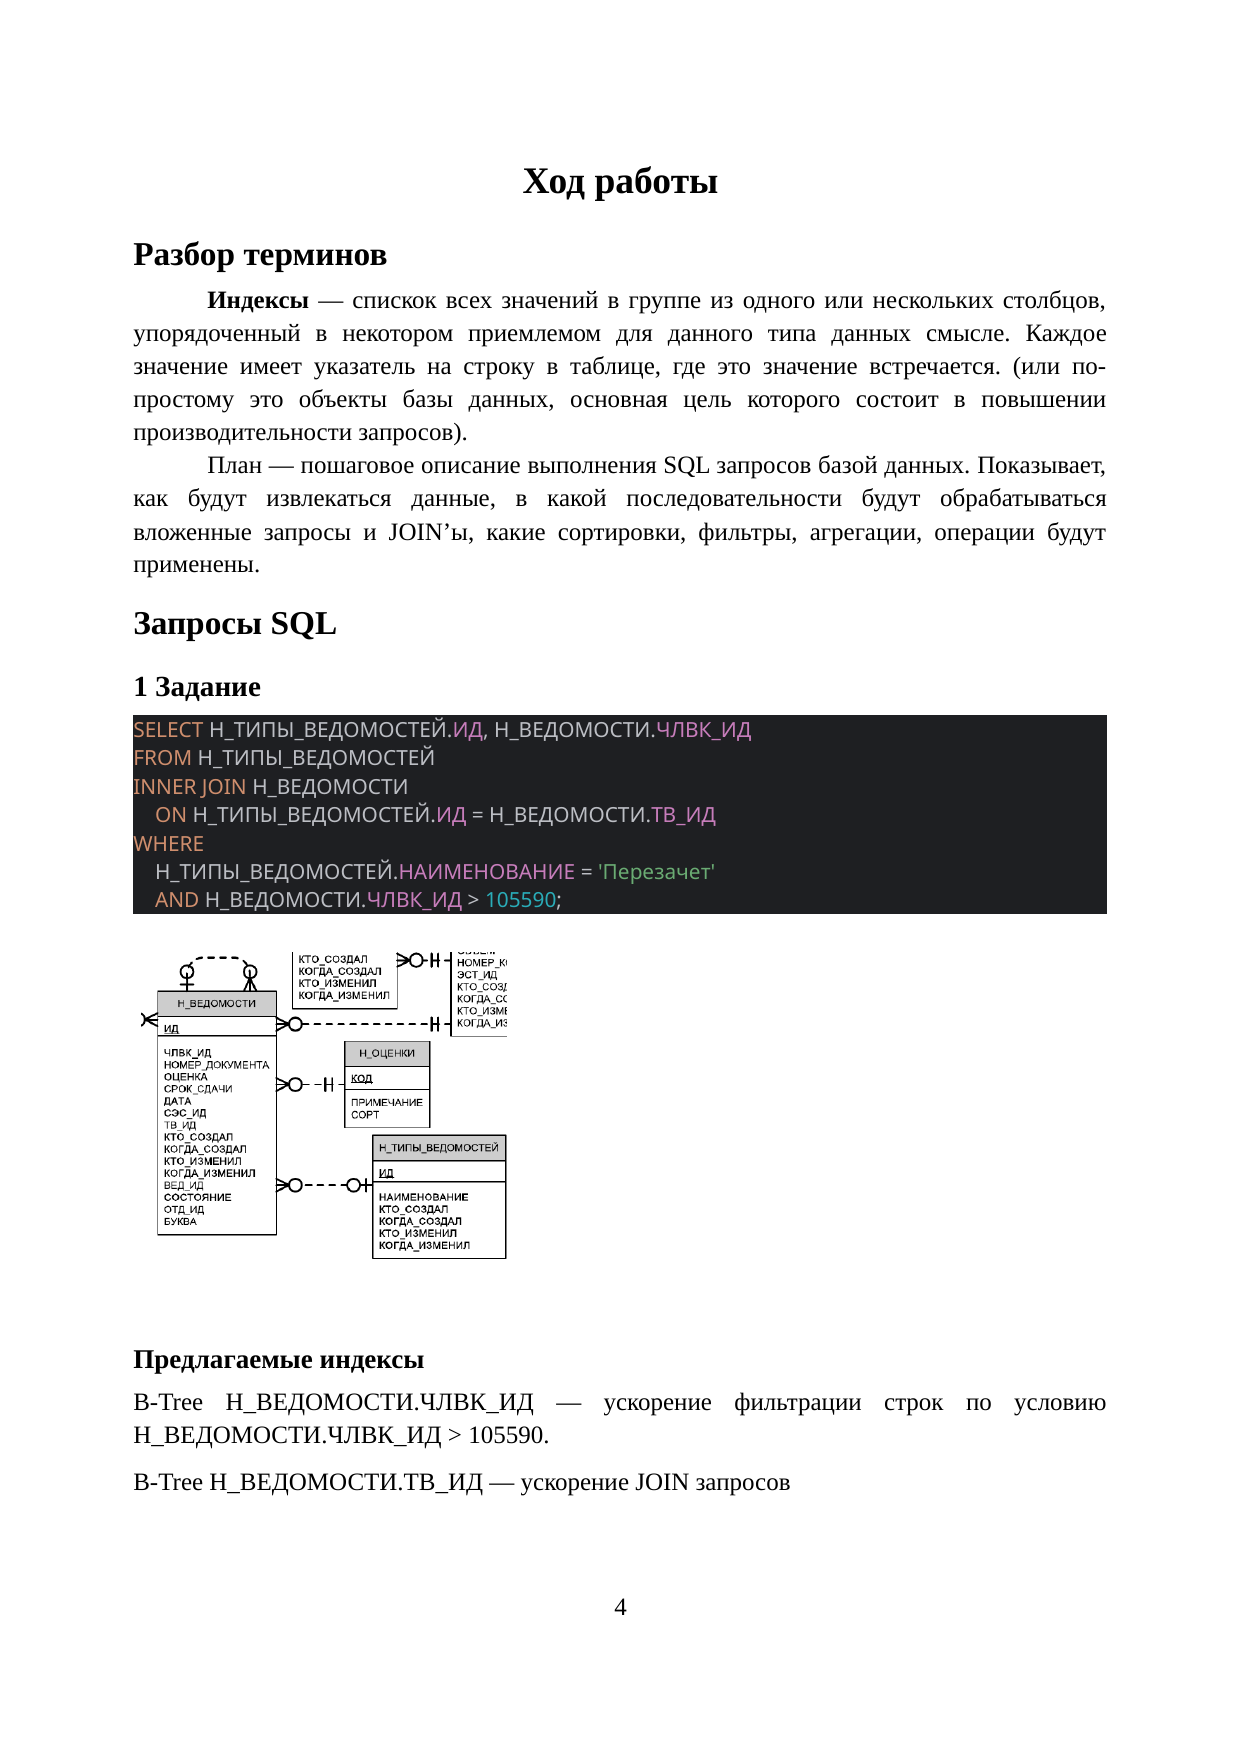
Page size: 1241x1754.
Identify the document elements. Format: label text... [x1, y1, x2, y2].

text Индексы — спискок всех значений в группе из одного или нескольких столбцов, упорядоченный в некотором приемлемом для данного типа данных смысле. Каждое значение имеет указатель на строку в таблице, где это значение встречается. (или по-простому это объекты базы данных, основная цель которого состоит в повышении производительности запросов). [133, 285, 1107, 446]
subtitle 1 Задание [133, 669, 1107, 702]
picture [141, 952, 507, 1260]
subtitle Разбор терминов [133, 234, 1107, 273]
subtitle Запросы SQL [133, 603, 1107, 642]
text План — пошаговое описание выполнения SQL запросов базой данных. Показывает, как будут извлекаться данные, в какой последовательности будут обрабатываться вложенные запросы и JOIN’ы, какие сортировки, фильтры, агрегации, операции будут применены. [133, 451, 1107, 578]
text B-Tree Н_ВЕДОМОСТИ.ЧЛВК_ИД — ускорение фильтрации строк по условию Н_ВЕДОМОСТИ.ЧЛВК_ИД > 105590. [133, 1387, 1107, 1448]
subtitle Ход работы [133, 158, 1107, 201]
subtitle Предлагаемые индексы [133, 1343, 1107, 1374]
text SELECT Н_ТИПЫ_ВЕДОМОСТЕЙ.ИД, Н_ВЕДОМОСТИ.ЧЛВК_ИД FROM Н_ТИПЫ_ВЕДОМОСТЕЙ INNER JOIN Н_ВЕДОМОСТИ ON Н_ТИПЫ_ВЕДОМОСТЕЙ.ИД = Н_ВЕДОМОСТИ.ТВ_ИД WHERE Н_ТИПЫ_ВЕДОМОСТЕЙ.НАИМЕНОВАНИЕ = 'Перезачет' AND Н_ВЕДОМОСТИ.ЧЛВК_ИД > 105590; [133, 715, 1107, 914]
text B-Tree Н_ВЕДОМОСТИ.ТВ_ИД — ускорение JOIN запросов [133, 1467, 1107, 1496]
